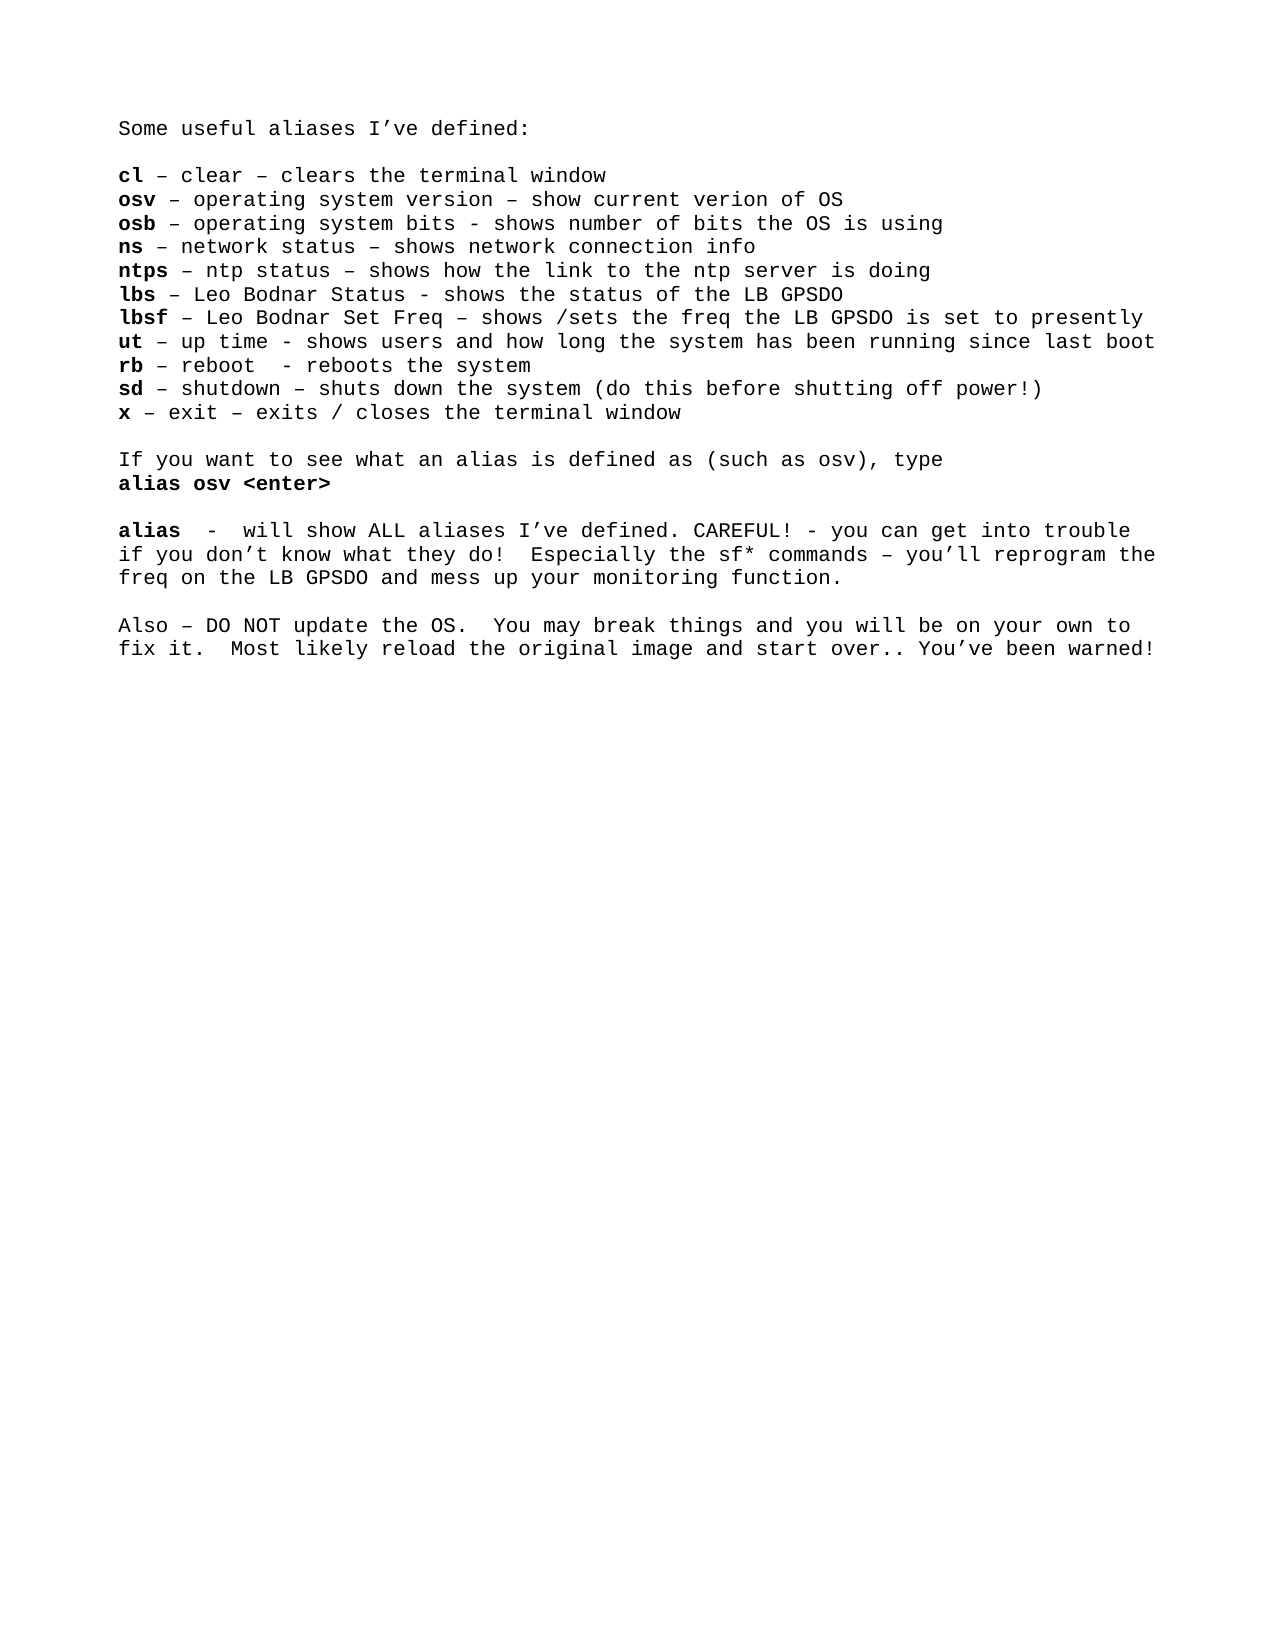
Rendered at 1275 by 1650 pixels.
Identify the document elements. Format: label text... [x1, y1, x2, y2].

text If you want to see what an alias is defined as (such as osv), type [118, 449, 1157, 473]
text lbsf – Leo Bodnar Set Freq – shows /sets the freq the LB GPSDO is set to presently [118, 307, 1157, 331]
text ntps – ntp status – shows how the link to the ntp server is doing [118, 260, 1157, 284]
text ns – network status – shows network connection info [118, 236, 1157, 260]
text lbs – Leo Bodnar Status - shows the status of the LB GPSDO [118, 284, 1157, 307]
text x – exit – exits / closes the terminal window [118, 402, 1157, 426]
text alias osv <enter> [118, 473, 1157, 496]
text ut – up time - shows users and how long the system has been running since last boot [118, 331, 1157, 354]
text osb – operating system bits - shows number of bits the OS is using [118, 213, 1157, 236]
text Some useful aliases I’ve defined: [118, 118, 1157, 142]
text osv – operating system version – show current verion of OS [118, 189, 1157, 213]
text sd – shutdown – shuts down the system (do this before shutting off power!) [118, 378, 1157, 402]
text rb – reboot - reboots the system [118, 354, 1157, 378]
text alias - will show ALL aliases I’ve defined. CAREFUL! - you can get into trouble if you don’t know what they do! Especially the sf* commands – you’ll reprogram the freq on the LB GPSDO and mess up your monitoring function. [118, 520, 1157, 591]
text cl – clear – clears the terminal window [118, 165, 1157, 189]
text Also – DO NOT update the OS. You may break things and you will be on your own to fix it. Most likely reload the original image and start over.. You’ve been warned! [118, 591, 1157, 662]
